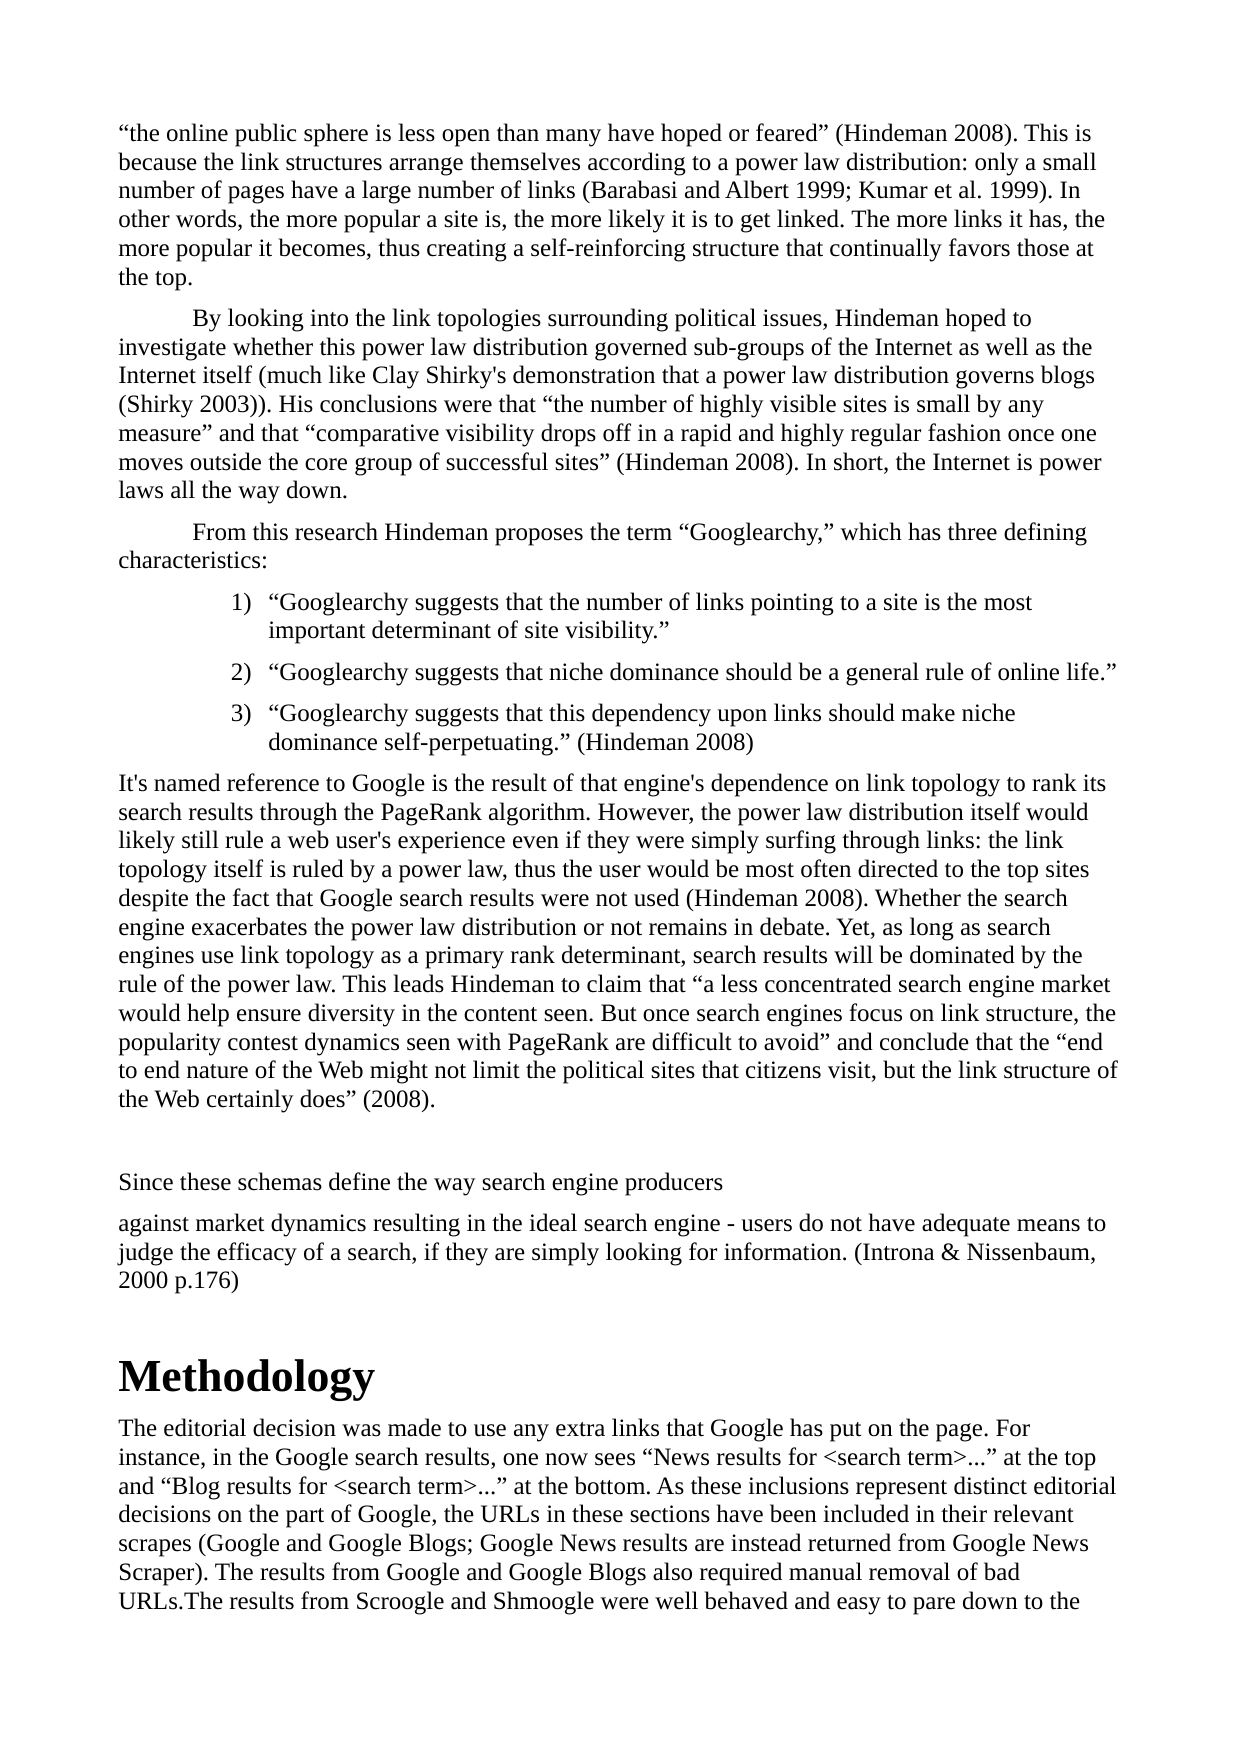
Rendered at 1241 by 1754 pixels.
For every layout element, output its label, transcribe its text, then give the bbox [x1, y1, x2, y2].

text “the online public sphere is less open than many have hoped or feared” (Hindeman 2008). This is because the link structures arrange themselves according to a power law distribution: only a small number of pages have a large number of links (Barabasi and Albert 1999; Kumar et al. 1999). In other words, the more popular a site is, the more likely it is to get linked. The more links it has, the more popular it becomes, thus creating a self-reinforcing structure that continually favors those at the top. [118, 118, 1122, 291]
text Since these schemas define the way search engine producers [118, 1167, 1122, 1196]
text It's named reference to Google is the result of that engine's dependence on link topology to rank its search results through the PageRank algorithm. However, the power law distribution itself would likely still rule a web user's experience even if they were simply surfing through links: the link topology itself is ruled by a power law, thus the user would be most often directed to the top sites despite the fact that Google search results were not used (Hindeman 2008). Whether the search engine exacerbates the power law distribution or not remains in debate. Yet, as long as search engines use link topology as a primary rank determinant, search results will be dominated by the rule of the power law. This leads Hindeman to claim that “a less concentrated search engine market would help ensure diversity in the content seen. But once search engines focus on link structure, the popularity contest dynamics seen with PageRank are difficult to avoid” and conclude that the “end to end nature of the Web might not limit the political sites that citizens visit, but the link structure of the Web certainly does” (2008). [118, 768, 1122, 1113]
list “Googlearchy suggests that niche dominance should be a general rule of online life.” [231, 657, 1122, 686]
text From this research Hindeman proposes the term “Googlearchy,” which has three defining characteristics: [118, 517, 1122, 574]
text against market dynamics resulting in the ideal search engine - users do not have adequate means to judge the efficacy of a search, if they are simply looking for information. (Introna & Nissenbaum, 2000 p.176) [118, 1208, 1122, 1294]
text By looking into the link topologies surrounding political issues, Hindeman hoped to investigate whether this power law distribution governed sub-groups of the Internet as well as the Internet itself (much like Clay Shirky's demonstration that a power law distribution governs blogs (Shirky 2003)). His conclusions were that “the number of highly visible sites is small by any measure” and that “comparative visibility drops off in a rapid and highly regular fashion once one moves outside the core group of successful sites” (Hindeman 2008). In short, the Internet is power laws all the way down. [118, 303, 1122, 504]
list “Googlearchy suggests that the number of links pointing to a site is the most important determinant of site visibility.” [231, 587, 1122, 644]
text The editorial decision was made to use any extra links that Google has put on the page. For instance, in the Google search results, one now sees “News results for <search term>...” at the top and “Blog results for <search term>...” at the bottom. As these inclusions represent distinct editorial decisions on the part of Google, the URLs in these sections have been included in their relevant scrapes (Google and Google Blogs; Google News results are instead returned from Google News Scraper). The results from Google and Google Blogs also required manual removal of bad URLs.The results from Scroogle and Shmoogle were well behaved and easy to pare down to the [118, 1413, 1122, 1614]
list “Googlearchy suggests that this dependency upon links should make niche dominance self-perpetuating.” (Hindeman 2008) [231, 698, 1122, 756]
text Methodology [118, 1348, 1122, 1401]
